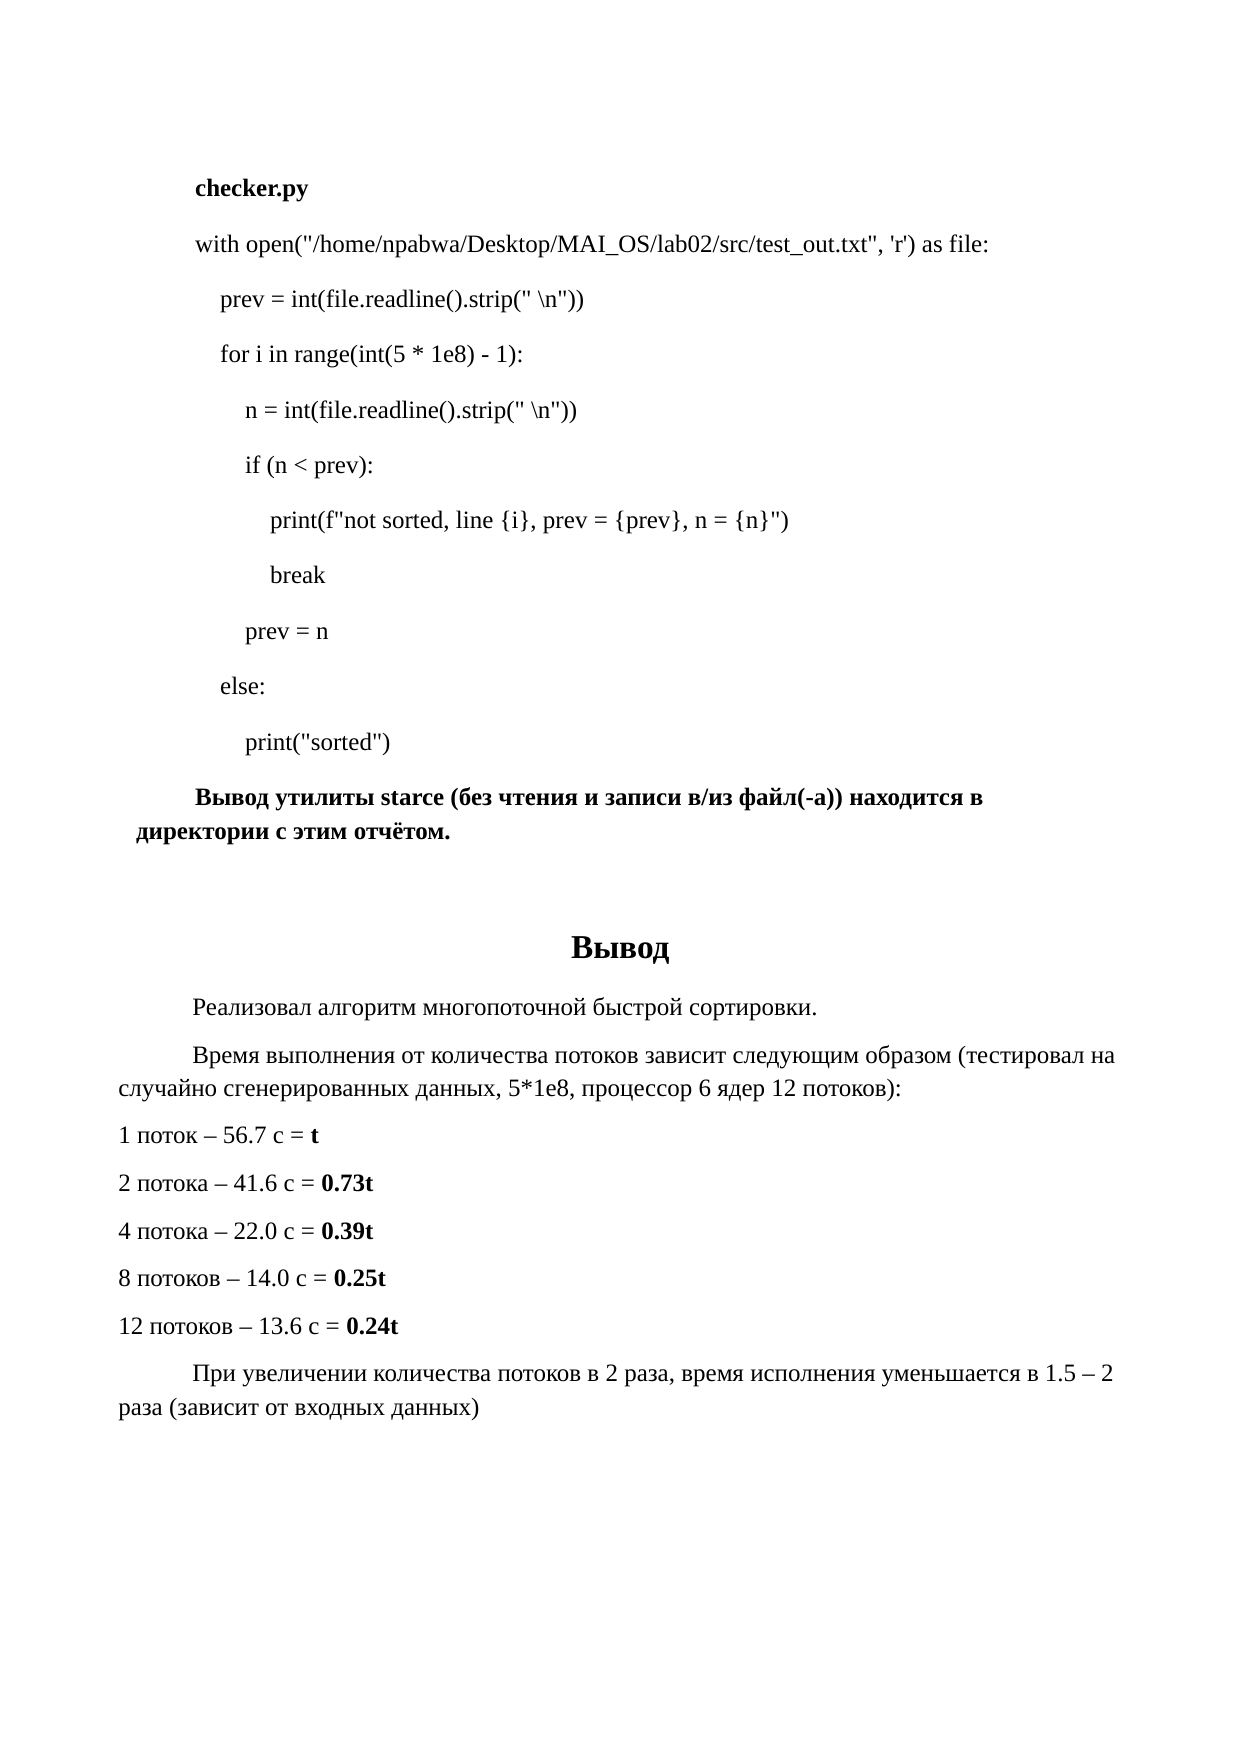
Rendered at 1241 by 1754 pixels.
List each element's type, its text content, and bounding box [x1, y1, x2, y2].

text Вывод утилиты starce (без чтения и записи в/из файл(-а)) находится в директории с этим отчётом. [136, 782, 1104, 879]
text print(f"not sorted, line {i}, prev = {prev}, n = {n}") [136, 505, 1104, 534]
text 2 потока – 41.6 с = 0.73t [118, 1168, 1122, 1197]
text n = int(file.readline().strip(" \n")) [136, 395, 1104, 423]
text Реализовал алгоритм многопоточной быстрой сортировки. [118, 992, 1122, 1021]
text checker.py [136, 173, 1104, 202]
text 1 поток – 56.7 с = t [118, 1121, 1122, 1149]
text with open("/home/npabwa/Desktop/MAI_OS/lab02/src/test_out.txt", 'r') as file: [136, 229, 1104, 257]
text 12 потоков – 13.6 с = 0.24t [118, 1311, 1122, 1340]
text prev = int(file.readline().strip(" \n")) [136, 284, 1104, 313]
text if (n < prev): [136, 450, 1104, 479]
text break [136, 561, 1104, 589]
text При увеличении количества потоков в 2 раза, время исполнения уменьшается в 1.5 – 2 раза (зависит от входных данных) [118, 1358, 1122, 1420]
text 8 потоков – 14.0 с = 0.25t [118, 1263, 1122, 1292]
text for i in range(int(5 * 1e8) - 1): [136, 339, 1104, 368]
text prev = n [136, 616, 1104, 645]
text 4 потока – 22.0 с = 0.39t [118, 1216, 1122, 1244]
text Время выполнения от количества потоков зависит следующим образом (тестировал на случайно сгенерированных данных, 5*1е8, процессор 6 ядер 12 потоков): [118, 1040, 1122, 1102]
text Вывод [136, 927, 1104, 965]
text else: [136, 671, 1104, 700]
text print("sorted") [136, 727, 1104, 755]
